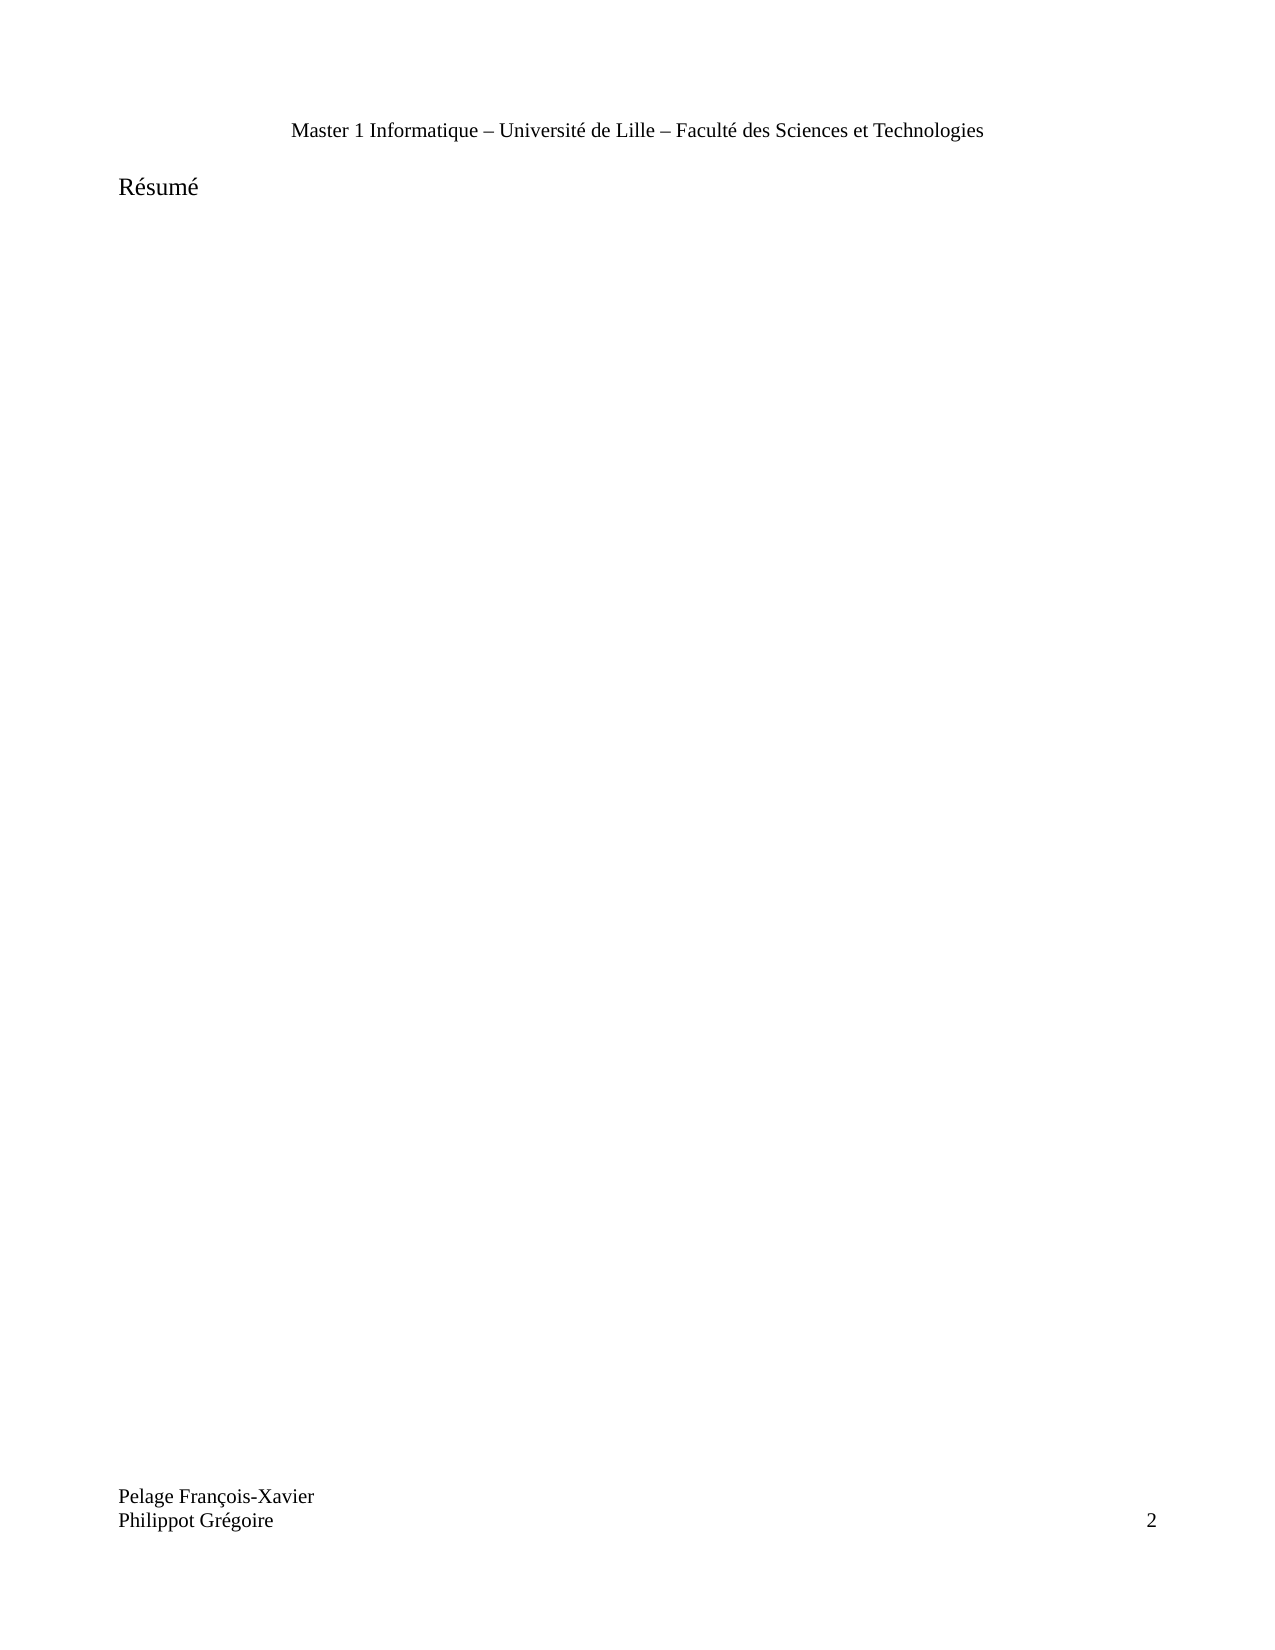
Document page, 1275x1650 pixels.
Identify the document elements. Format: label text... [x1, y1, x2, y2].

text Résumé [118, 172, 1157, 200]
